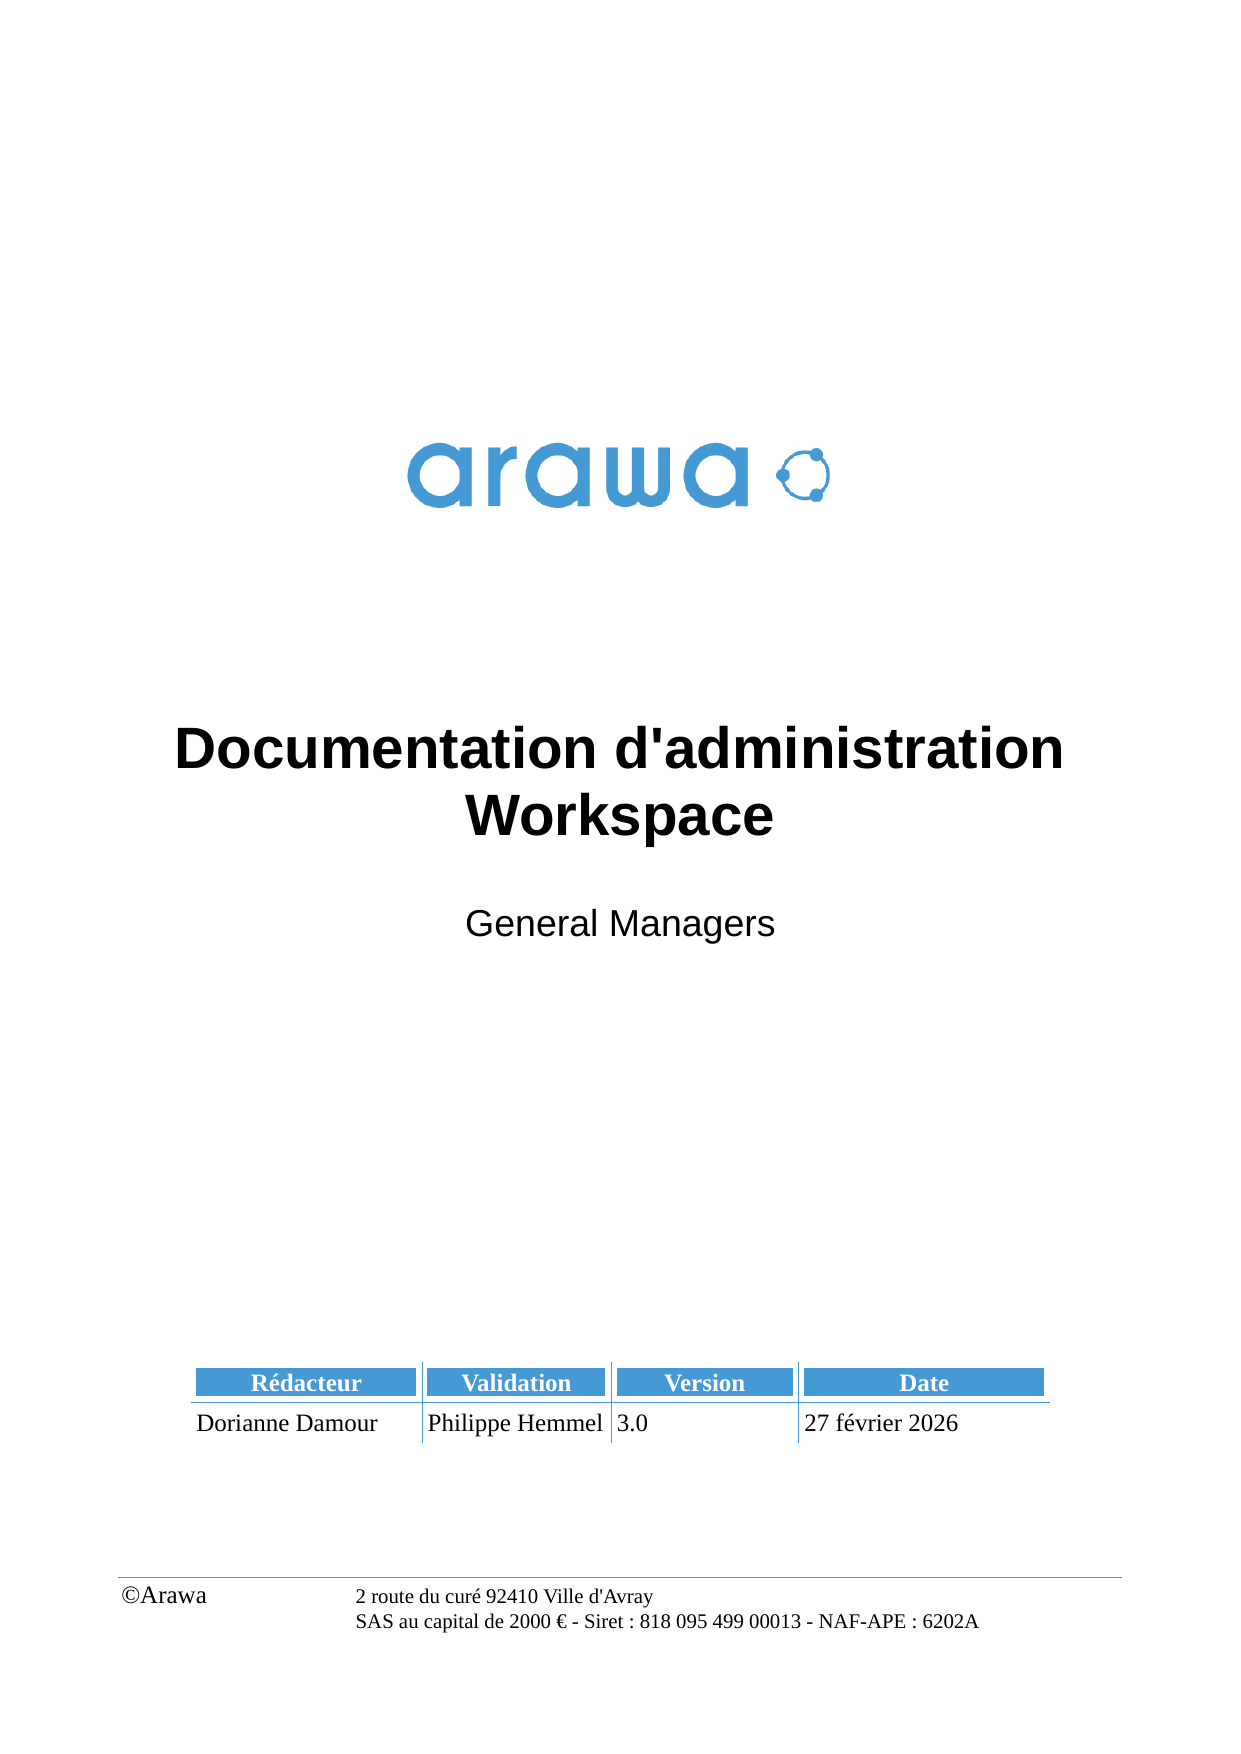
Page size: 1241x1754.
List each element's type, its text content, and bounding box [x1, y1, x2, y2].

table_cell Dorianne Damour [191, 1403, 422, 1442]
picture [401, 437, 839, 515]
table_cell Philippe Hemmel [423, 1403, 611, 1442]
table_cell 27 février 2026 [799, 1403, 1050, 1442]
table_header Date [799, 1362, 1050, 1402]
table_cell 3.0 [612, 1403, 798, 1442]
table_header Version [612, 1362, 798, 1402]
title Documentation d'administration Workspace [118, 714, 1122, 848]
table_header Validation [423, 1362, 611, 1402]
table_header Rédacteur [191, 1362, 422, 1402]
subtitle General Managers [118, 901, 1122, 944]
